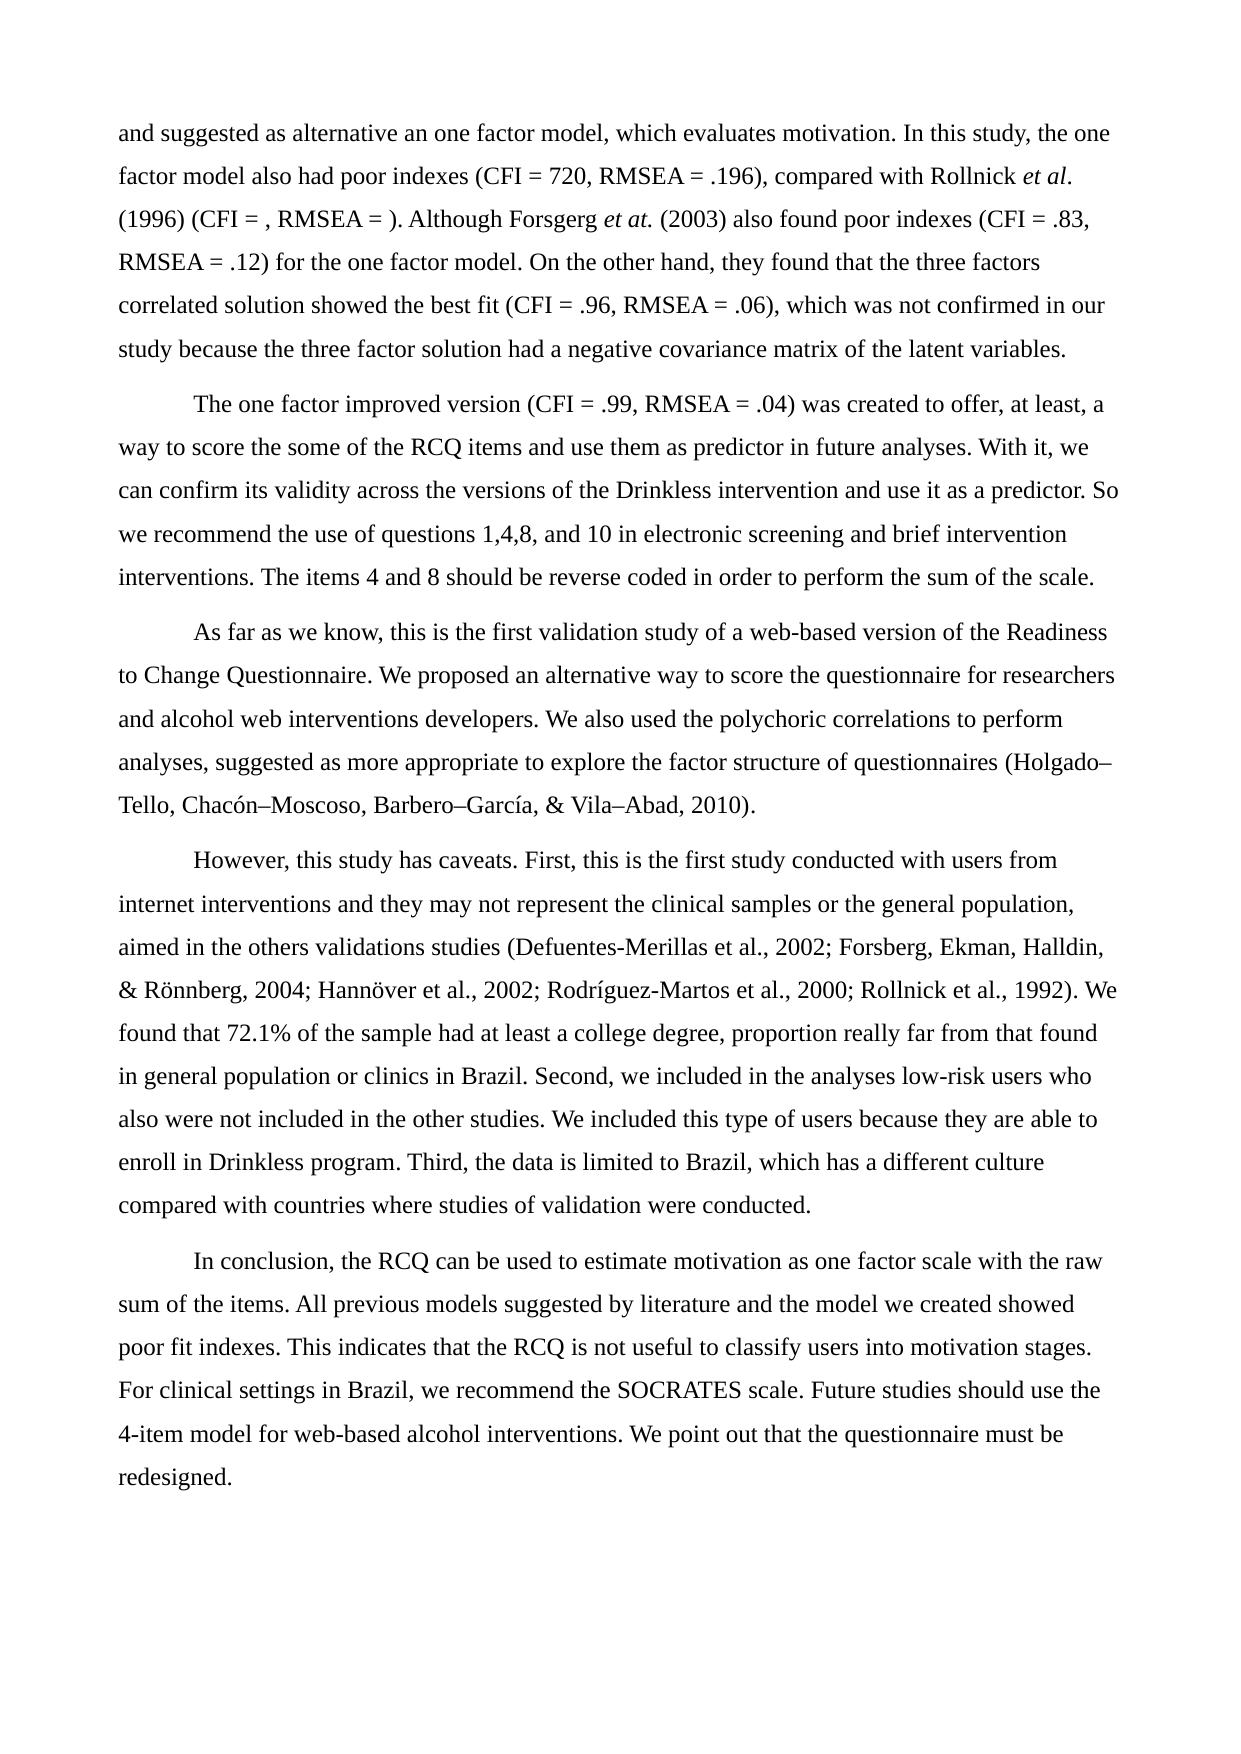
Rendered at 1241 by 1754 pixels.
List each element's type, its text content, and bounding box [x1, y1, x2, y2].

text However, this study has caveats. First, this is the first study conducted with users from internet interventions and they may not represent the clinical samples or the general population, aimed in the others validations studies (Defuentes-Merillas et al., 2002; Forsberg, Ekman, Halldin, & Rönnberg, 2004; Hannöver et al., 2002; Rodríguez-Martos et al., 2000; Rollnick et al., 1992). We found that 72.1% of the sample had at least a college degree, proportion really far from that found in general population or clinics in Brazil. Second, we included in the analyses low-risk users who also were not included in the other studies. We included this type of users because they are able to enroll in Drinkless program. Third, the data is limited to Brazil, which has a different culture compared with countries where studies of validation were conducted. [118, 846, 1122, 1219]
text In conclusion, the RCQ can be used to estimate motivation as one factor scale with the raw sum of the items. All previous models suggested by literature and the model we created showed poor fit indexes. This indicates that the RCQ is not useful to classify users into motivation stages. For clinical settings in Brazil, we recommend the SOCRATES scale. Future studies should use the 4-item model for web-based alcohol interventions. We point out that the questionnaire must be redesigned. [118, 1246, 1122, 1491]
text As far as we know, this is the first validation study of a web-based version of the Readiness to Change Questionnaire. We proposed an alternative way to score the questionnaire for researchers and alcohol web interventions developers. We also used the polychoric correlations to perform analyses, suggested as more appropriate to explore the factor structure of questionnaires (Holgado–Tello, Chacón–Moscoso, Barbero–García, & Vila–Abad, 2010). [118, 617, 1122, 819]
text and suggested as alternative an one factor model, which evaluates motivation. In this study, the one factor model also had poor indexes (CFI = 720, RMSEA = .196), compared with Rollnick et al. (1996) (CFI = , RMSEA = ). Although Forsgerg et at. (2003) also found poor indexes (CFI = .83, RMSEA = .12) for the one factor model. On the other hand, they found that the three factors correlated solution showed the best fit (CFI = .96, RMSEA = .06), which was not confirmed in our study because the three factor solution had a negative covariance matrix of the latent variables. [118, 118, 1122, 362]
text The one factor improved version (CFI = .99, RMSEA = .04) was created to offer, at least, a way to score the some of the RCQ items and use them as predictor in future analyses. With it, we can confirm its validity across the versions of the Drinkless intervention and use it as a predictor. So we recommend the use of questions 1,4,8, and 10 in electronic screening and brief intervention interventions. The items 4 and 8 should be reverse coded in order to perform the sum of the scale. [118, 389, 1122, 591]
